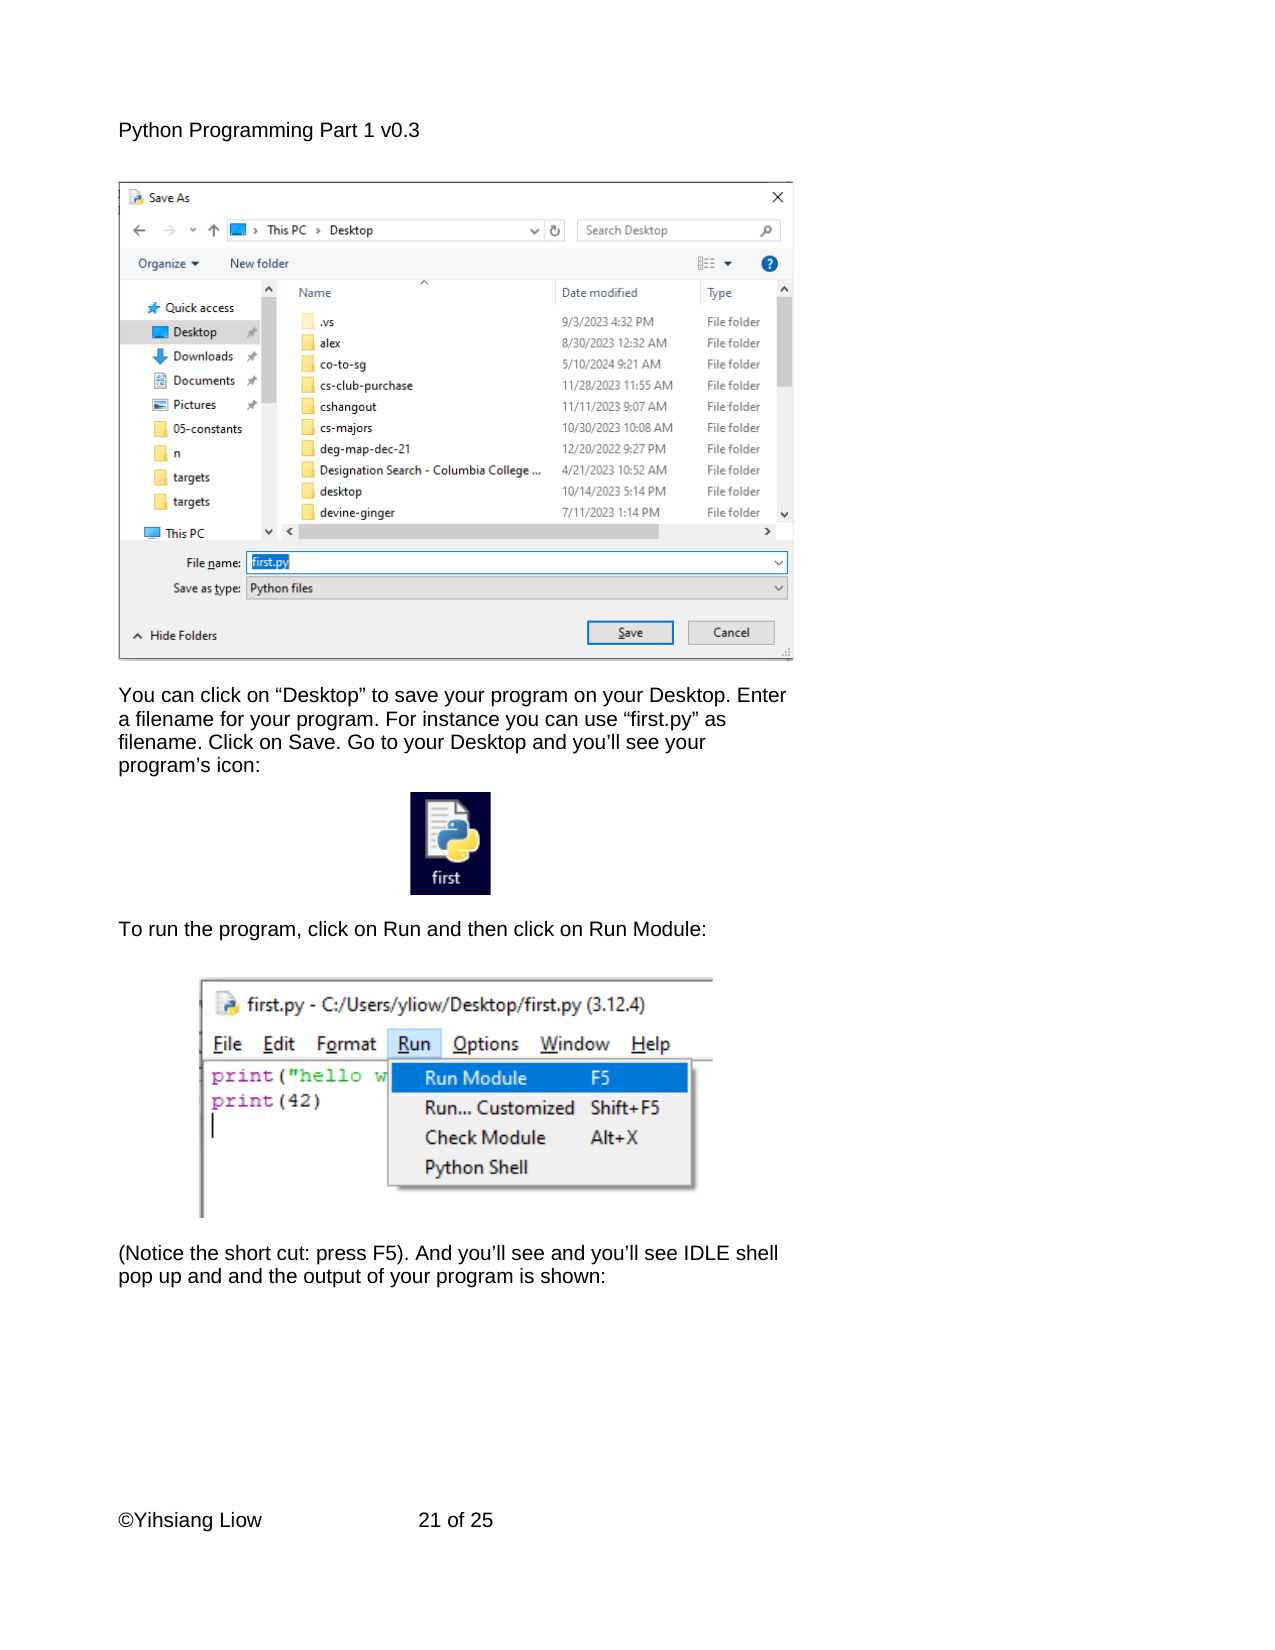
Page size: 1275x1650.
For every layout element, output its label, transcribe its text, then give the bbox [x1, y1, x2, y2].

picture [410, 792, 491, 895]
text (Notice the short cut: press F5). And you’ll see and you’ll see IDLE shell pop up and and the output of your program is shown: [118, 1241, 793, 1288]
text You can click on “Desktop” to save your program on your Desktop. Enter a filename for your program. For instance you can use “first.py” as filename. Click on Save. Go to your Desktop and you’ll see your program’s icon: [118, 684, 793, 777]
picture [118, 181, 794, 661]
text To run the program, click on Run and then click on Run Module: [118, 918, 793, 941]
picture [198, 977, 713, 1218]
